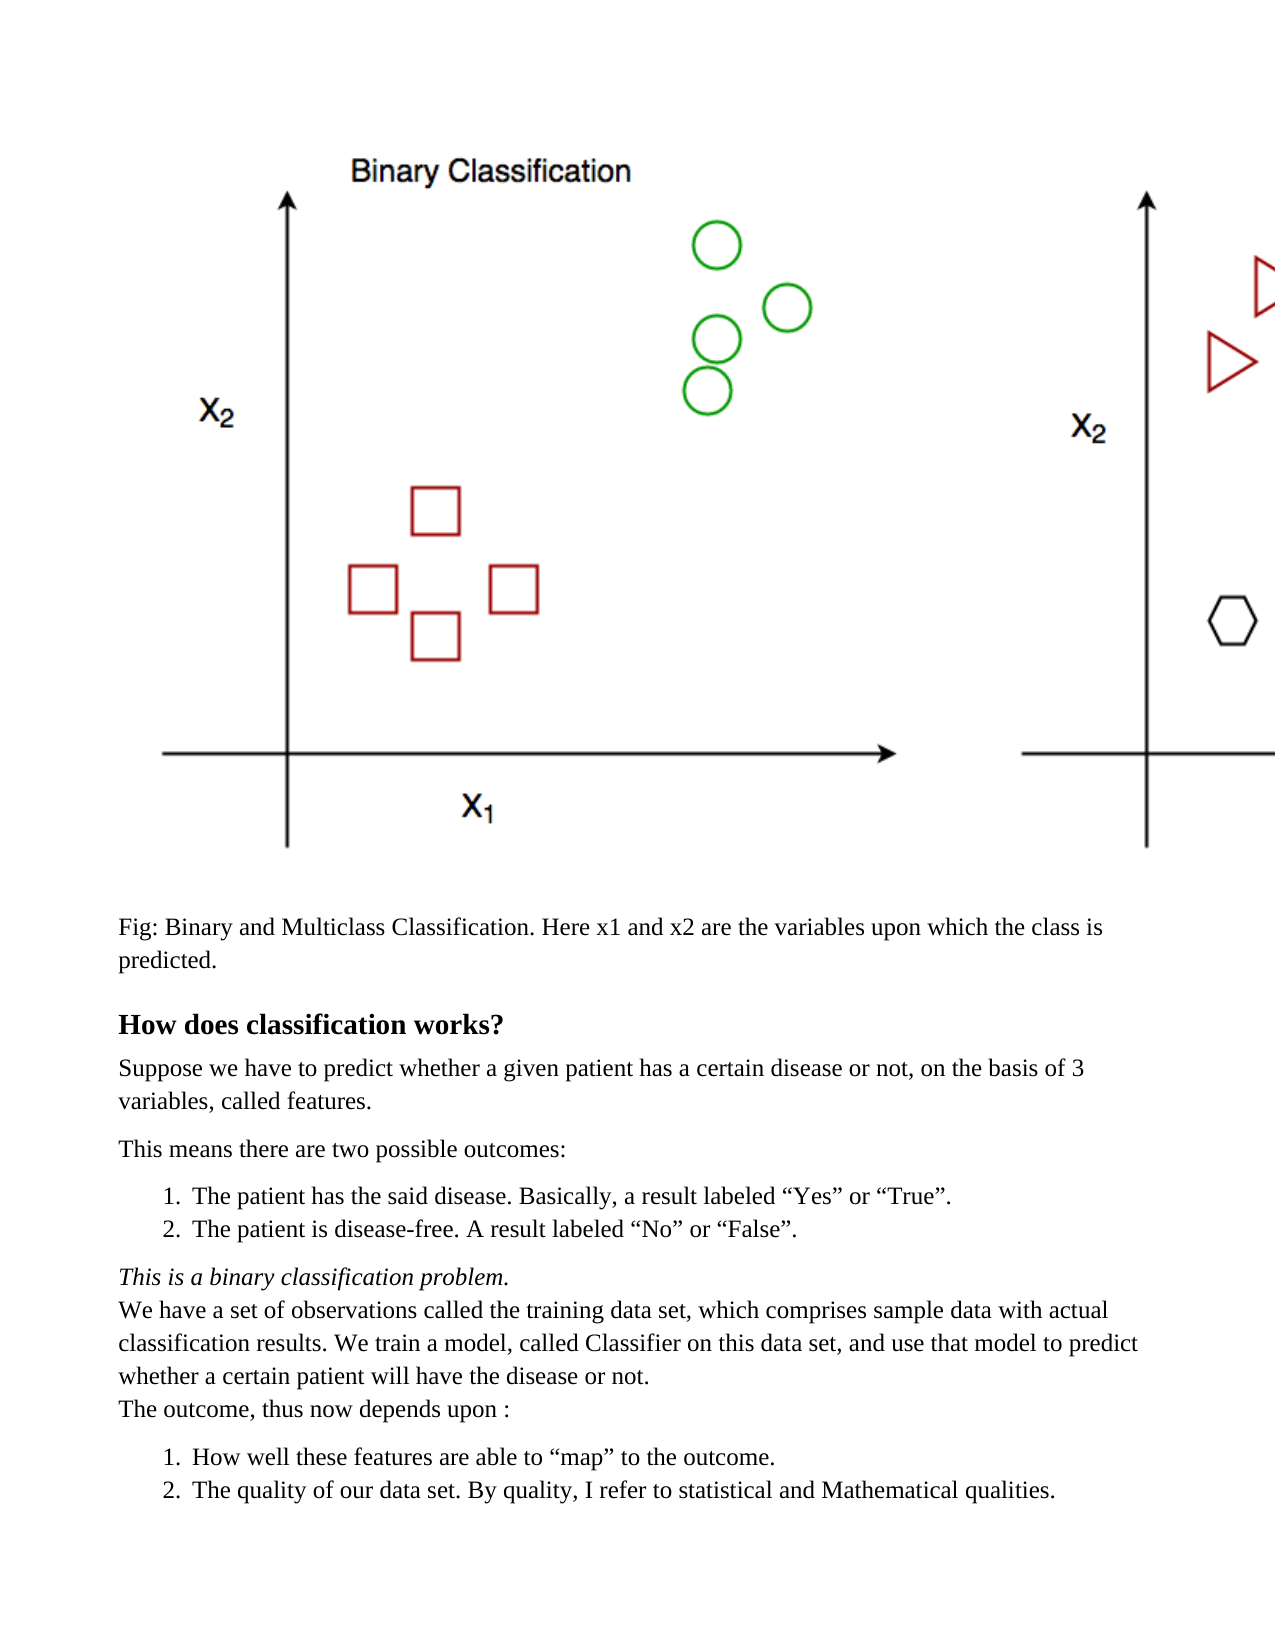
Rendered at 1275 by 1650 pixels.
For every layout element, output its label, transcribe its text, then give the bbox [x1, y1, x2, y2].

picture [118, 118, 1275, 894]
text Fig: Binary and Multiclass Classification. Here x1 and x2 are the variables upon which the class is predicted. [118, 912, 1157, 974]
list How well these features are able to “map” to the outcome. [162, 1442, 1157, 1471]
text This means there are two possible outcomes: [118, 1134, 1157, 1163]
text Suppose we have to predict whether a given patient has a certain disease or not, on the basis of 3 variables, called features. [118, 1053, 1157, 1115]
list The quality of our data set. By quality, I refer to statistical and Mathematical qualities. [162, 1475, 1157, 1503]
list The patient is disease-free. A result labeled “No” or “False”. [162, 1214, 1157, 1243]
subtitle How does classification works? [118, 1007, 1157, 1041]
list The patient has the said disease. Basically, a result labeled “Yes” or “True”. [162, 1181, 1157, 1210]
text This is a binary classification problem. We have a set of observations called the training data set, which comprises sample data with actual classification results. We train a model, called Classifier on this data set, and use that model to predict whether a certain patient will have the disease or not. The outcome, thus now depends upon : [118, 1262, 1157, 1423]
